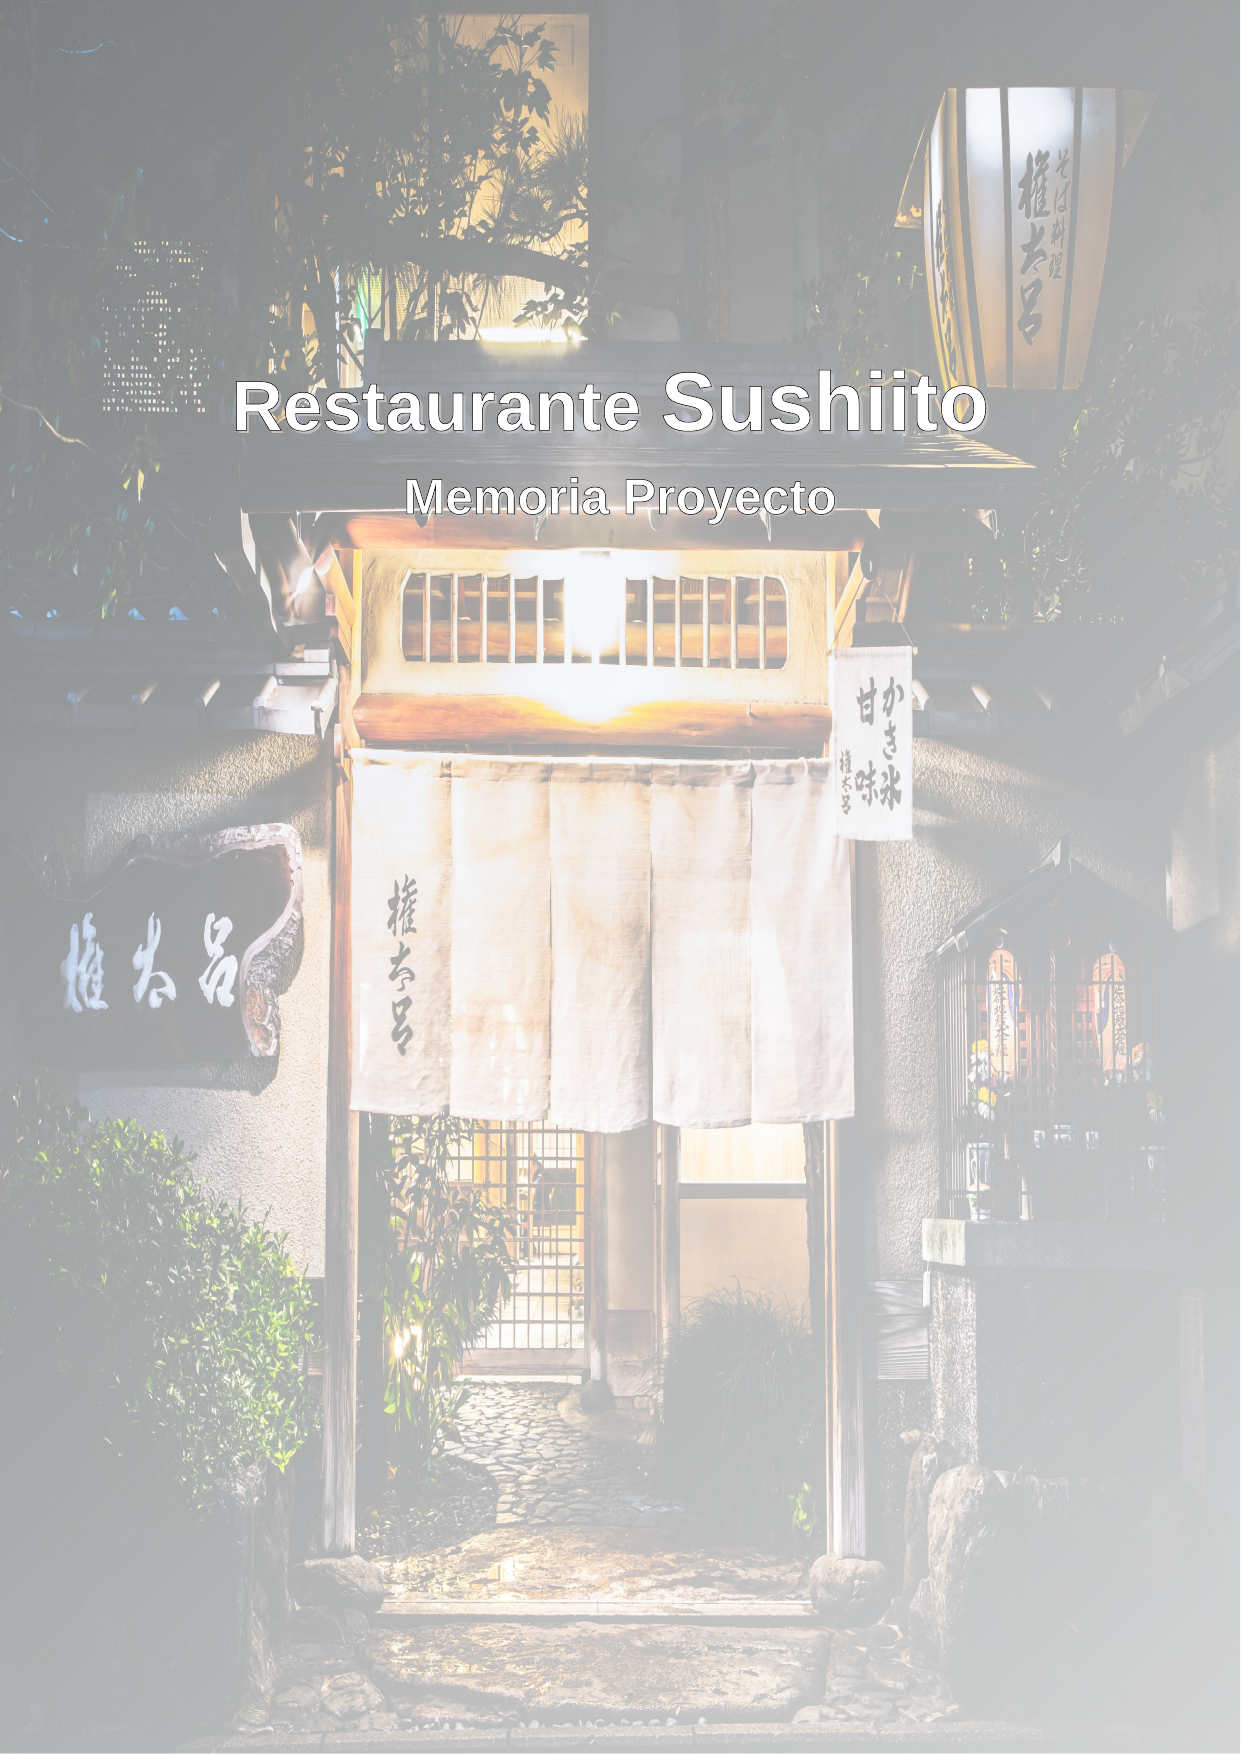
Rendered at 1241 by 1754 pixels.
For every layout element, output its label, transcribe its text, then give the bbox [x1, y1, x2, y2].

title Restaurante Sushiito [118, 352, 1122, 448]
subtitle Memoria Proyecto [118, 467, 1122, 524]
